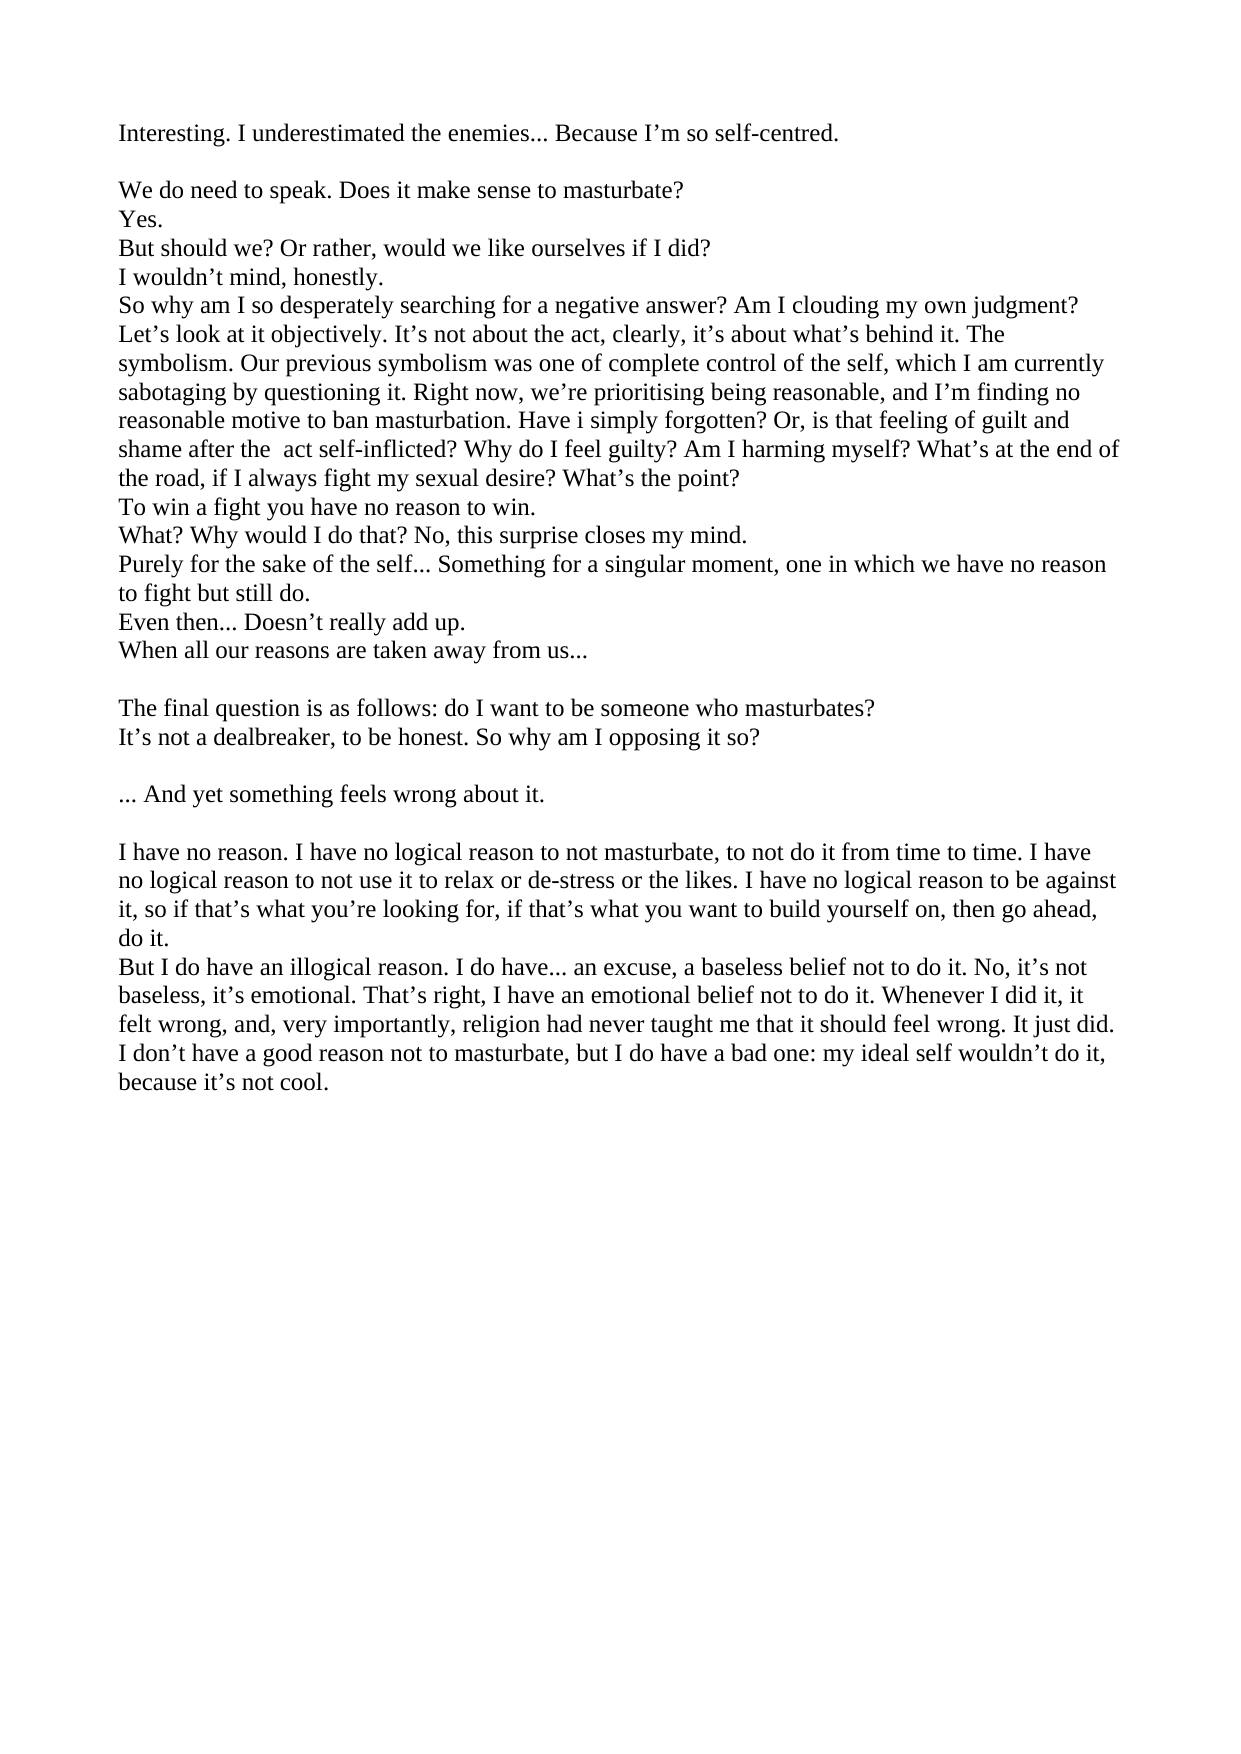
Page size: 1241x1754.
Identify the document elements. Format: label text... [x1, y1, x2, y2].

text What? Why would I do that? No, this surprise closes my mind. [118, 521, 1122, 549]
text Even then... Doesn’t really add up. [118, 607, 1122, 636]
text I wouldn’t mind, honestly. [118, 262, 1122, 291]
text Purely for the sake of the self... Something for a singular moment, one in which we have no reason to fight but still do. [118, 549, 1122, 607]
text I have no reason. I have no logical reason to not masturbate, to not do it from time to time. I have no logical reason to not use it to relax or de-stress or the likes. I have no logical reason to be against it, so if that’s what you’re looking for, if that’s what you want to build yourself on, then go ahead, do it. [118, 837, 1122, 952]
text The final question is as follows: do I want to be someone who masturbates? [118, 693, 1122, 722]
text It’s not a dealbreaker, to be honest. So why am I opposing it so? [118, 722, 1122, 751]
text Yes. [118, 204, 1122, 233]
text We do need to speak. Does it make sense to masturbate? [118, 176, 1122, 204]
text So why am I so desperately searching for a negative answer? Am I clouding my own judgment? Let’s look at it objectively. It’s not about the act, clearly, it’s about what’s behind it. The symbolism. Our previous symbolism was one of complete control of the self, which I am currently sabotaging by questioning it. Right now, we’re prioritising being reasonable, and I’m finding no reasonable motive to ban masturbation. Have i simply forgotten? Or, is that feeling of guilt and shame after the act self-inflicted? Why do I feel guilty? Am I harming myself? What’s at the end of the road, if I always fight my sexual desire? What’s the point? [118, 291, 1122, 492]
text When all our reasons are taken away from us... [118, 636, 1122, 664]
text To win a fight you have no reason to win. [118, 492, 1122, 521]
text But I do have an illogical reason. I do have... an excuse, a baseless belief not to do it. No, it’s not baseless, it’s emotional. That’s right, I have an emotional belief not to do it. Whenever I did it, it felt wrong, and, very importantly, religion had never taught me that it should feel wrong. It just did. I don’t have a good reason not to masturbate, but I do have a bad one: my ideal self wouldn’t do it, because it’s not cool. [118, 952, 1122, 1096]
text ... And yet something feels wrong about it. [118, 779, 1122, 808]
text Interesting. I underestimated the enemies... Because I’m so self-centred. [118, 118, 1122, 147]
text But should we? Or rather, would we like ourselves if I did? [118, 233, 1122, 262]
